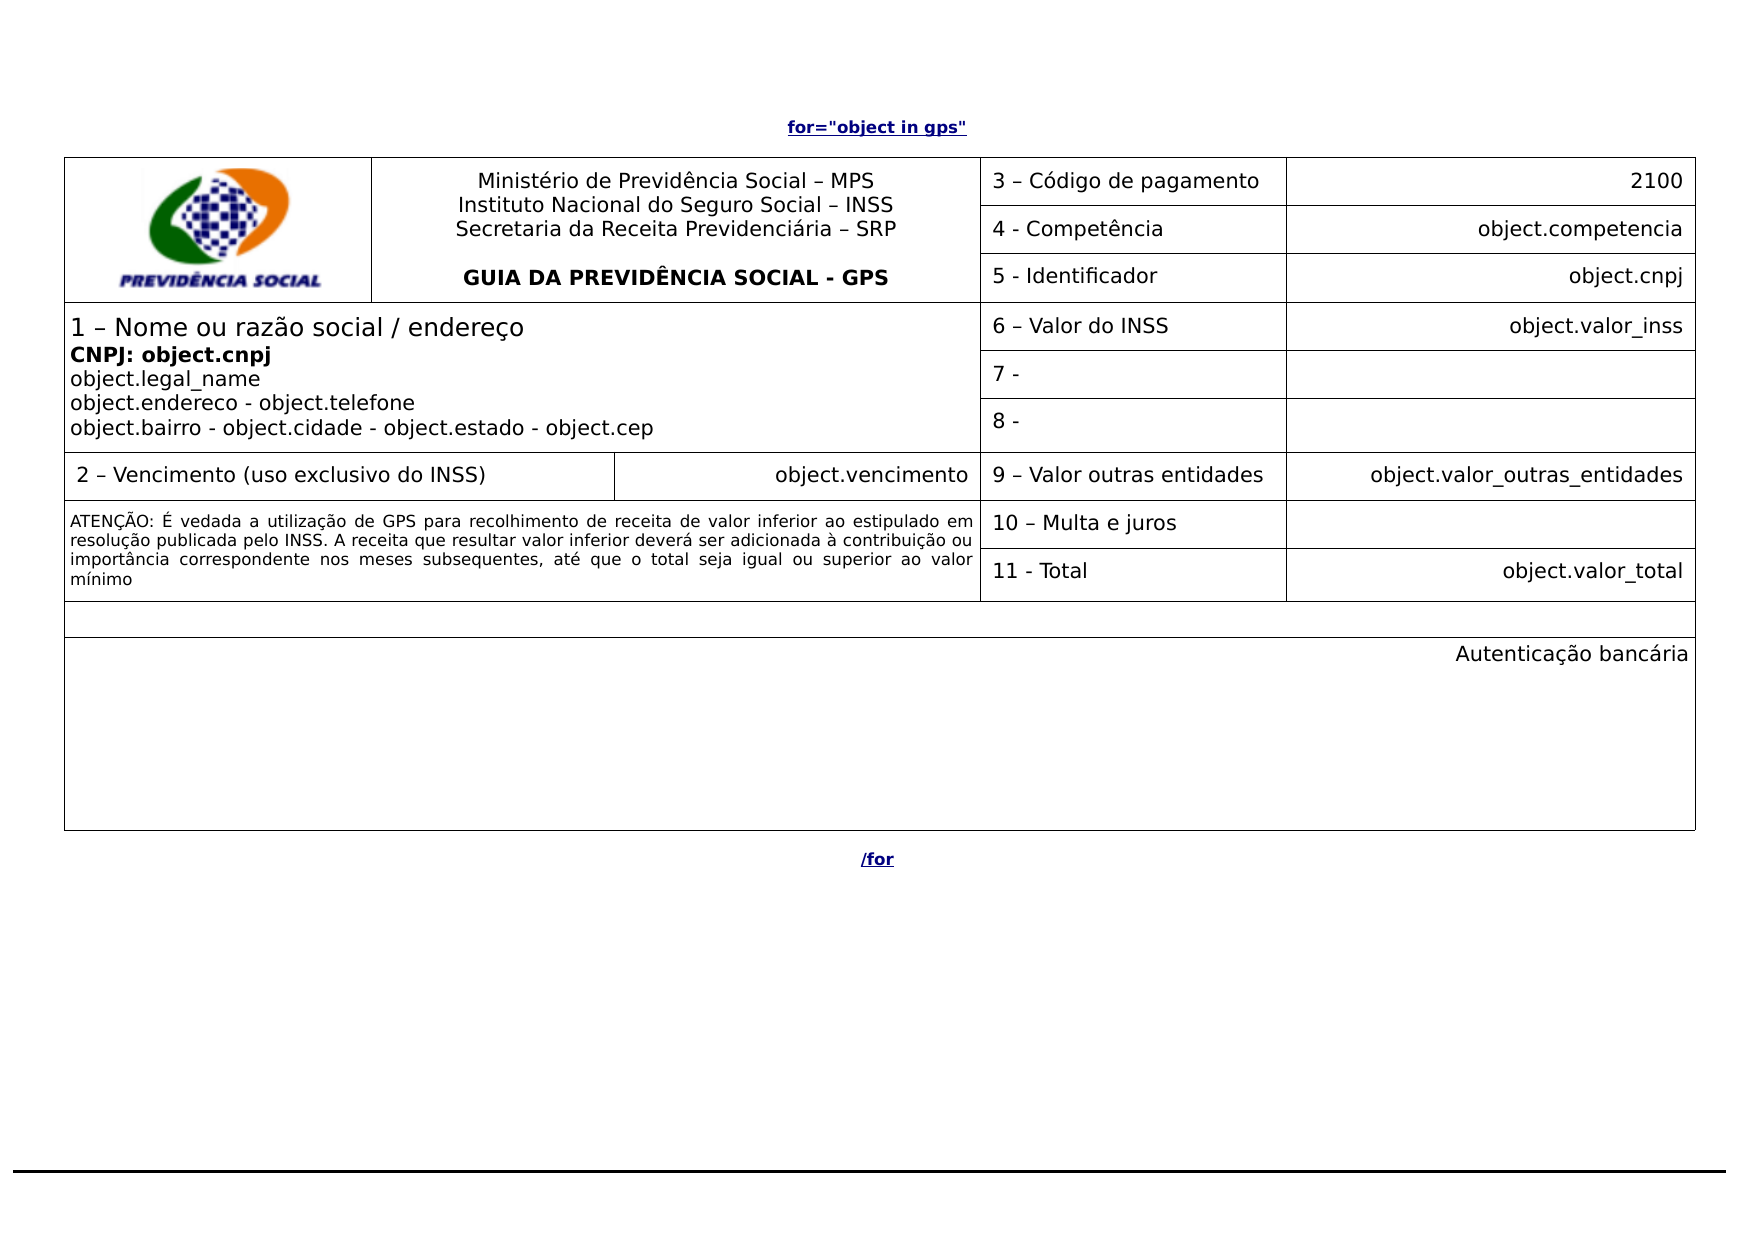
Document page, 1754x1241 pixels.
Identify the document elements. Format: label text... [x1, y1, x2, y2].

table_cell 5 - Identificador [981, 254, 1286, 302]
table_cell [1287, 351, 1695, 398]
table_cell [65, 602, 1695, 637]
table_cell 9 – Valor outras entidades [981, 453, 1286, 499]
table_cell Autenticação bancária [65, 638, 1695, 830]
table_header 3 – Código de pagamento [981, 158, 1286, 205]
table_cell 10 – Multa e juros [981, 501, 1286, 547]
picture [110, 168, 326, 292]
table_cell object.valor_outras_entidades [1287, 453, 1695, 499]
table_header Ministério de Previdência Social – MPS Instituto Nacional do Seguro Social – INSS Secretaria da Receita Previdenciária – SRP GUIA DA PREVIDÊNCIA SOCIAL - GPS [372, 158, 980, 302]
table_cell object.competencia [1287, 206, 1695, 253]
table_cell object.vencimento [615, 453, 980, 499]
table_cell 2 – Vencimento (uso exclusivo do INSS) [65, 453, 614, 499]
table_cell object.cnpj [1287, 254, 1695, 302]
table_cell [1287, 399, 1695, 452]
table_header 2100 [1287, 158, 1695, 205]
table_cell 8 - [981, 399, 1286, 452]
table_cell [1287, 501, 1695, 547]
table_cell object.valor_inss [1287, 303, 1695, 350]
table_cell ATENÇÃO: É vedada a utilização de GPS para recolhimento de receita de valor inferior ao estipulado em resolução publicada pelo INSS. A receita que resultar valor inferior deverá ser adicionada à contribuição ou importância correspondente nos meses subsequentes, até que o total seja igual ou superior ao valor mínimo [65, 501, 980, 601]
table_cell 4 - Competência [981, 206, 1286, 253]
table_header [65, 158, 371, 302]
text /for [59, 849, 1695, 869]
table_cell 1 – Nome ou razão social / endereço CNPJ: object.cnpj object.legal_name object.endereco - object.telefone object.bairro - object.cidade - object.estado - object.cep [65, 303, 980, 452]
table_cell 6 – Valor do INSS [981, 303, 1286, 350]
text for="object in gps" [59, 118, 1695, 137]
table_cell object.valor_total [1287, 549, 1695, 601]
table_cell 7 - [981, 351, 1286, 398]
table_cell 11 - Total [981, 549, 1286, 601]
